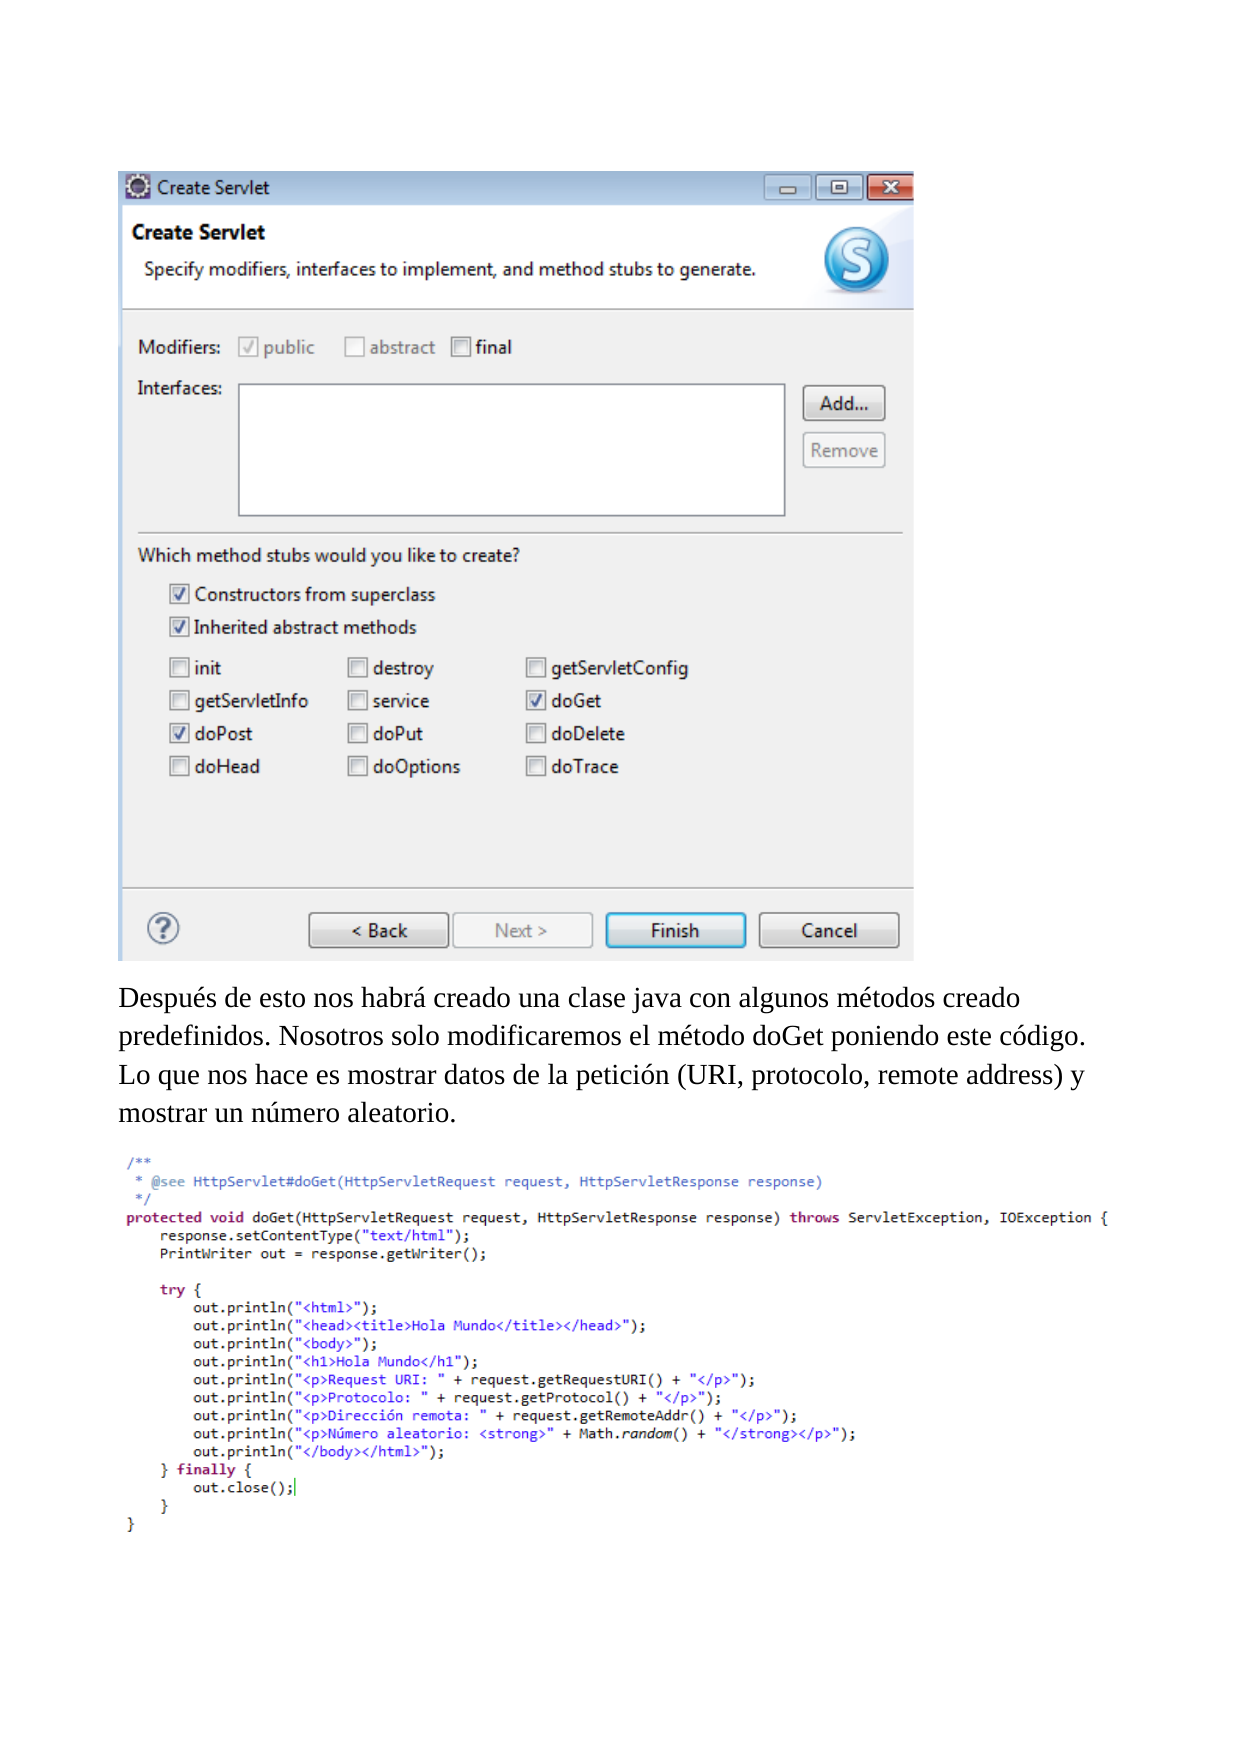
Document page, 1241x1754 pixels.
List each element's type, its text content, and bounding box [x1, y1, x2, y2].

text Después de esto nos habrá creado una clase java con algunos métodos creado predefinidos. Nosotros solo modificaremos el método doGet poniendo este código. Lo que nos hace es mostrar datos de la petición (URI, protocolo, remote address) y mostrar un número aleatorio. [118, 980, 1122, 1129]
picture [118, 1148, 1123, 1544]
picture [118, 171, 914, 961]
